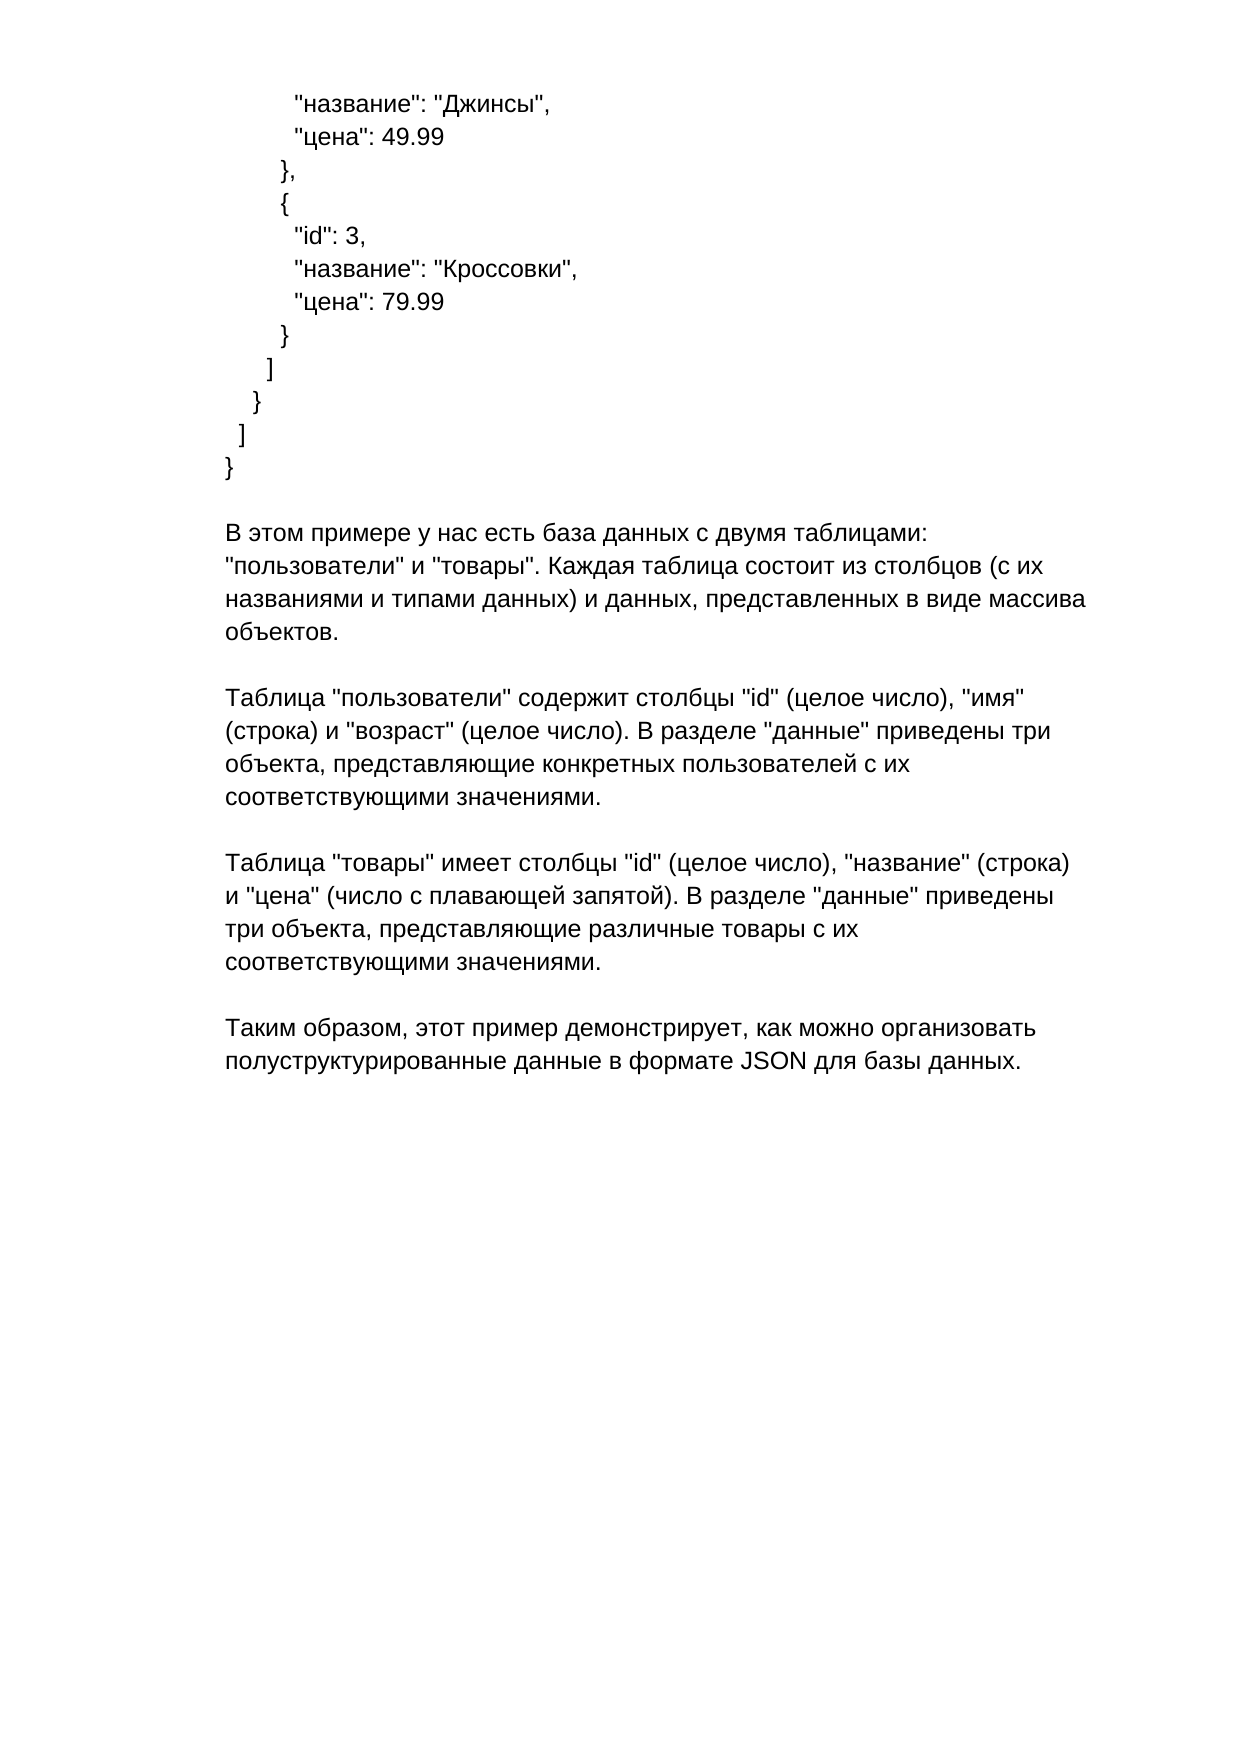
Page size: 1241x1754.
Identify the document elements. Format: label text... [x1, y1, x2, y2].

text "цена": 49.99 [225, 122, 1090, 150]
text Таблица "пользователи" содержит столбцы "id" (целое число), "имя" (строка) и "возраст" (целое число). В разделе "данные" приведены три объекта, представляющие конкретных пользователей с их соответствующими значениями. [225, 683, 1090, 811]
text { [225, 188, 1090, 216]
text }, [225, 154, 1090, 183]
text В этом примере у нас есть база данных с двумя таблицами: "пользователи" и "товары". Каждая таблица состоит из столбцов (с их названиями и типами данных) и данных, представленных в виде массива объектов. [225, 518, 1090, 646]
text Таким образом, этот пример демонстрирует, как можно организовать полуструктурированные данные в формате JSON для базы данных. [225, 1013, 1090, 1075]
text } [225, 386, 1090, 414]
text } [225, 320, 1090, 348]
text "id": 3, [225, 221, 1090, 249]
text Таблица "товары" имеет столбцы "id" (целое число), "название" (строка) и "цена" (число с плавающей запятой). В разделе "данные" приведены три объекта, представляющие различные товары с их соответствующими значениями. [225, 848, 1090, 976]
text ] [225, 353, 1090, 381]
text "название": "Кроссовки", [225, 254, 1090, 282]
text "название": "Джинсы", [225, 88, 1090, 117]
text "цена": 79.99 [225, 287, 1090, 315]
text ] [225, 419, 1090, 447]
text } [225, 452, 1090, 481]
